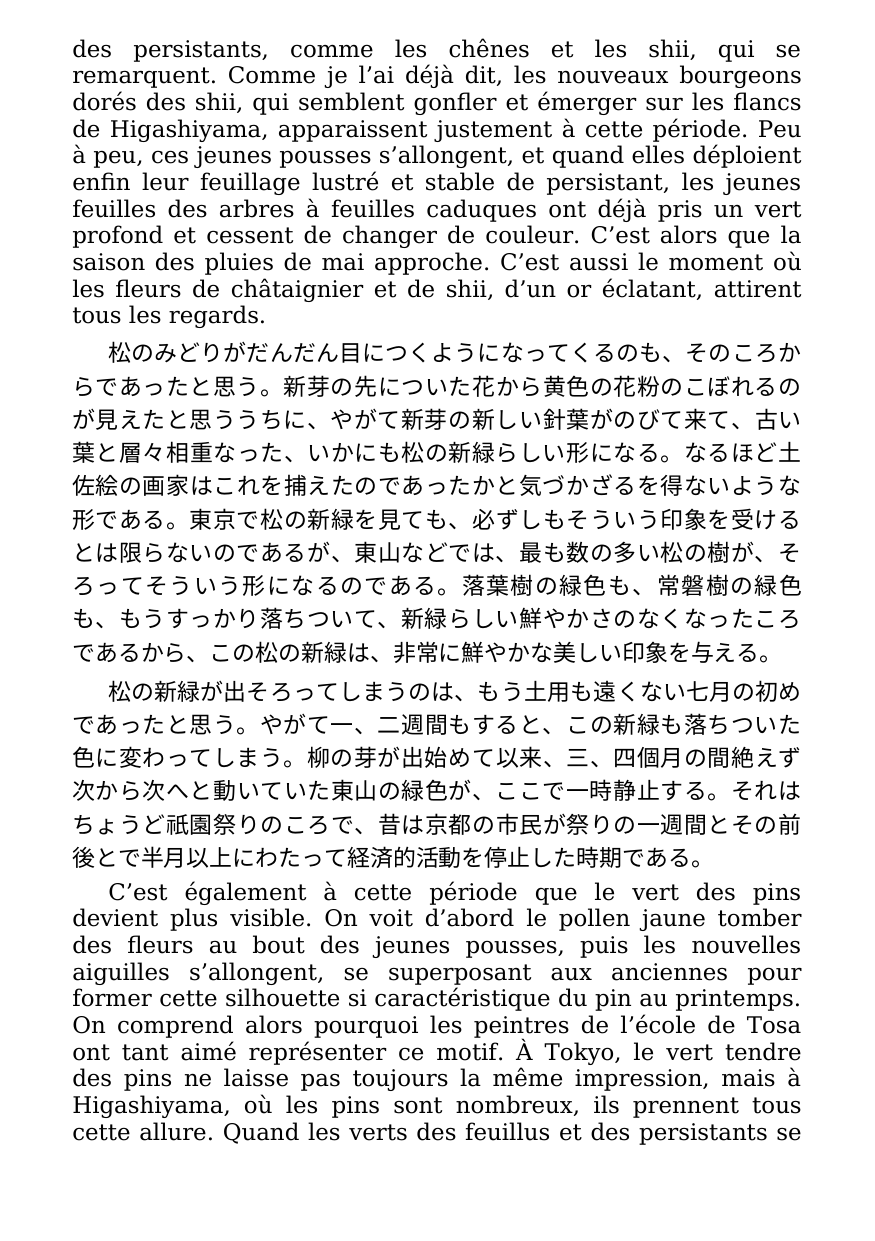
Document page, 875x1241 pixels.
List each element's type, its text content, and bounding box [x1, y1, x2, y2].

text 松の新緑が出そろってしまうのは、もう土用も遠くない七月の初めであったと思う。やがて一、二週間もすると、この新緑も落ちついた色に変わってしまう。柳の芽が出始めて以来、三、四個月の間絶えず次から次へと動いていた東山の緑色が、ここで一時静止する。それはちょうど祇園祭りのころで、昔は京都の市民が祭りの一週間とその前後とで半月以上にわたって経済的活動を停止した時期である。 [72, 673, 802, 873]
text des persistants, comme les chênes et les shii, qui se remarquent. Comme je l’ai déjà dit, les nouveaux bourgeons dorés des shii, qui semblent gonfler et émerger sur les flancs de Higashiyama, apparaissent justement à cette période. Peu à peu, ces jeunes pousses s’allongent, et quand elles déploient enfin leur feuillage lustré et stable de persistant, les jeunes feuilles des arbres à feuilles caduques ont déjà pris un vert profond et cessent de changer de couleur. C’est alors que la saison des pluies de mai approche. C’est aussi le moment où les fleurs de châtaignier et de shii, d’un or éclatant, attirent tous les regards. [72, 36, 802, 329]
text 松のみどりがだんだん目につくようになってくるのも、そのころからであったと思う。新芽の先についた花から黄色の花粉のこぼれるのが見えたと思ううちに、やがて新芽の新しい針葉がのびて来て、古い葉と層々相重なった、いかにも松の新緑らしい形になる。なるほど土佐絵の画家はこれを捕えたのであったかと気づかざるを得ないような形である。東京で松の新緑を見ても、必ずしもそういう印象を受けるとは限らないのであるが、東山などでは、最も数の多い松の樹が、そろってそういう形になるのである。落葉樹の緑色も、常磐樹の緑色も、もうすっかり落ちついて、新緑らしい鮮やかさのなくなったころであるから、この松の新緑は、非常に鮮やかな美しい印象を与える。 [72, 335, 802, 668]
text C’est également à cette période que le vert des pins devient plus visible. On voit d’abord le pollen jaune tomber des fleurs au bout des jeunes pousses, puis les nouvelles aiguilles s’allongent, se superposant aux anciennes pour former cette silhouette si caractéristique du pin au printemps. On comprend alors pourquoi les peintres de l’école de Tosa ont tant aimé représenter ce motif. À Tokyo, le vert tendre des pins ne laisse pas toujours la même impression, mais à Higashiyama, où les pins sont nombreux, ils prennent tous cette allure. Quand les verts des feuillus et des persistants se [72, 879, 802, 1146]
